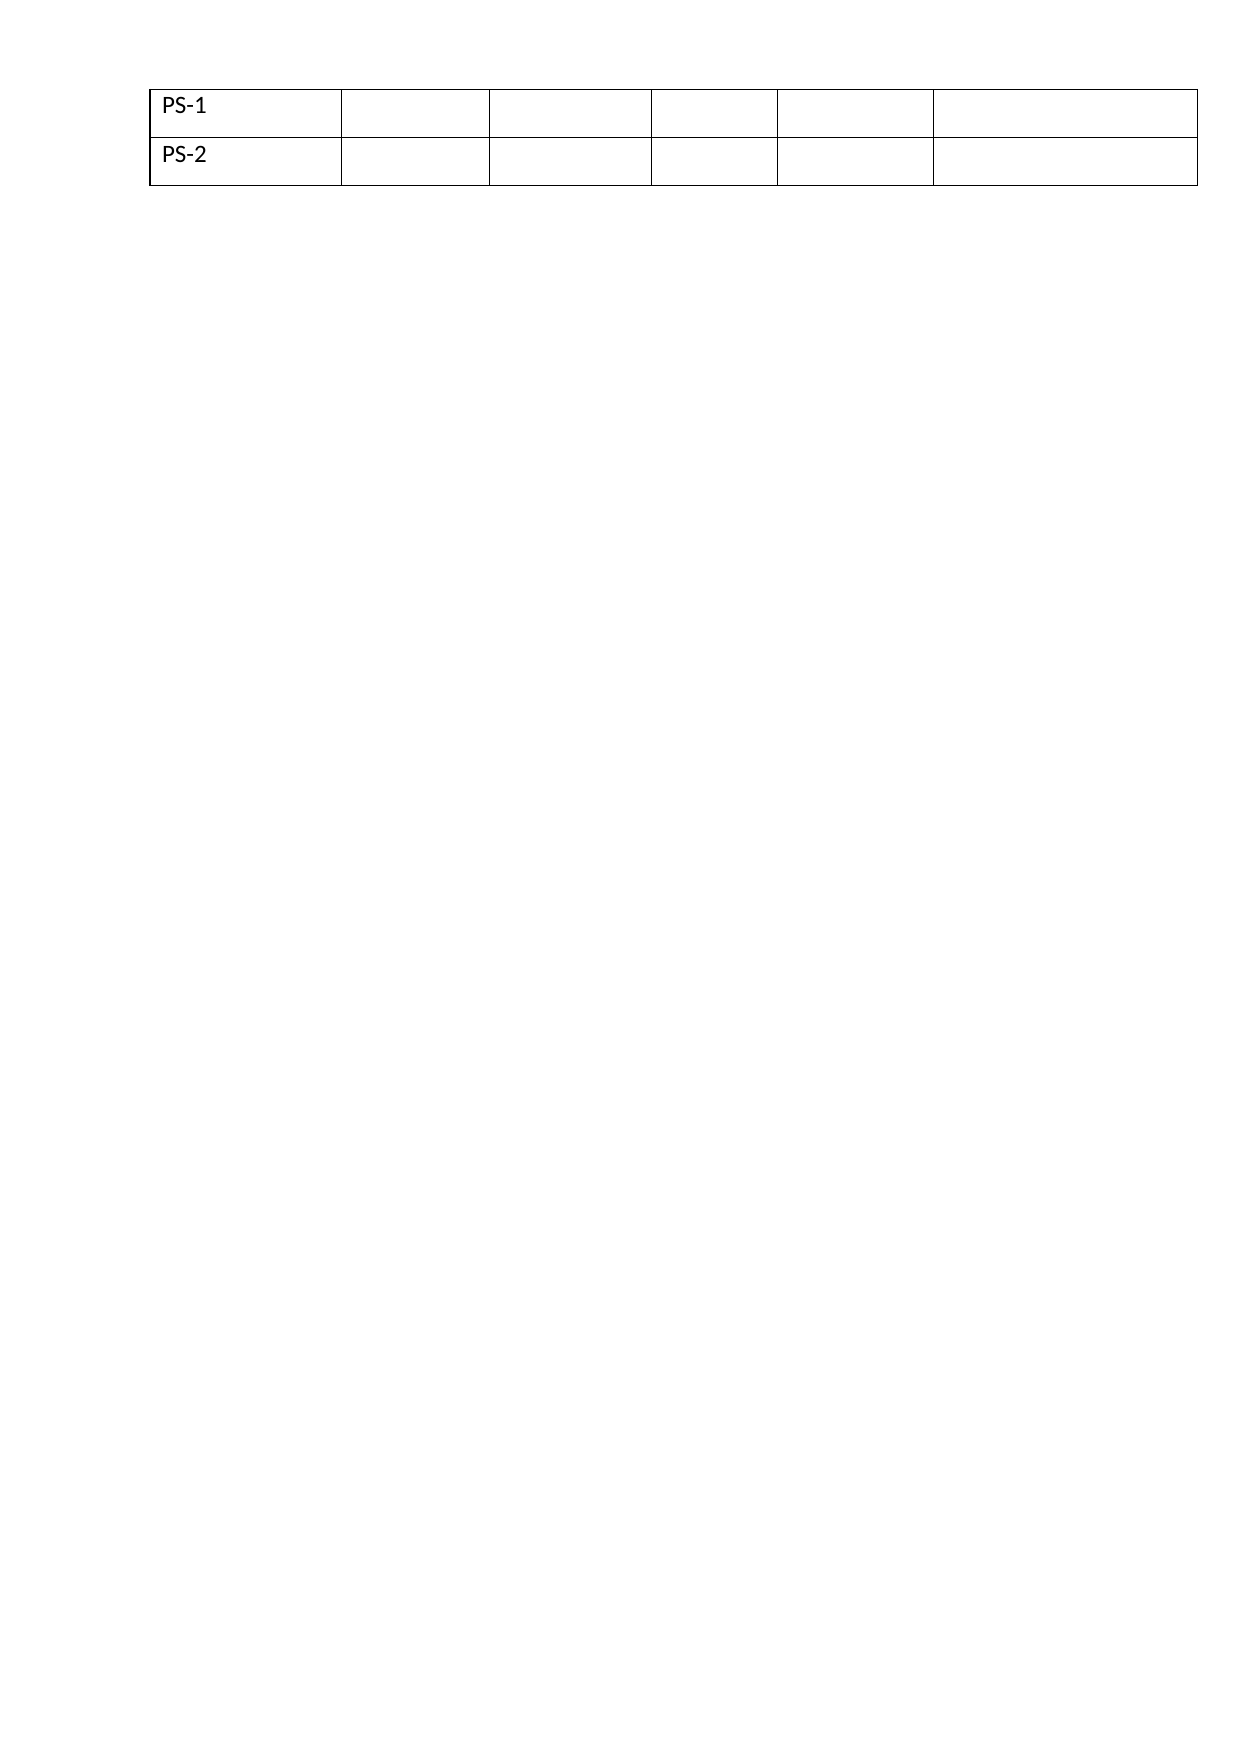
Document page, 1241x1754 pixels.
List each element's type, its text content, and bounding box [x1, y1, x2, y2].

table_cell [778, 138, 933, 185]
table_cell [934, 90, 1197, 137]
table_cell [342, 138, 489, 185]
table_cell PS-2 [151, 138, 341, 185]
table_cell [778, 90, 933, 137]
table_cell PS-1 [151, 90, 341, 137]
table_cell [652, 90, 777, 137]
table_cell [934, 138, 1197, 185]
table_cell [490, 138, 651, 185]
table_cell [342, 90, 489, 137]
table_cell [490, 90, 651, 137]
table_cell [652, 138, 777, 185]
